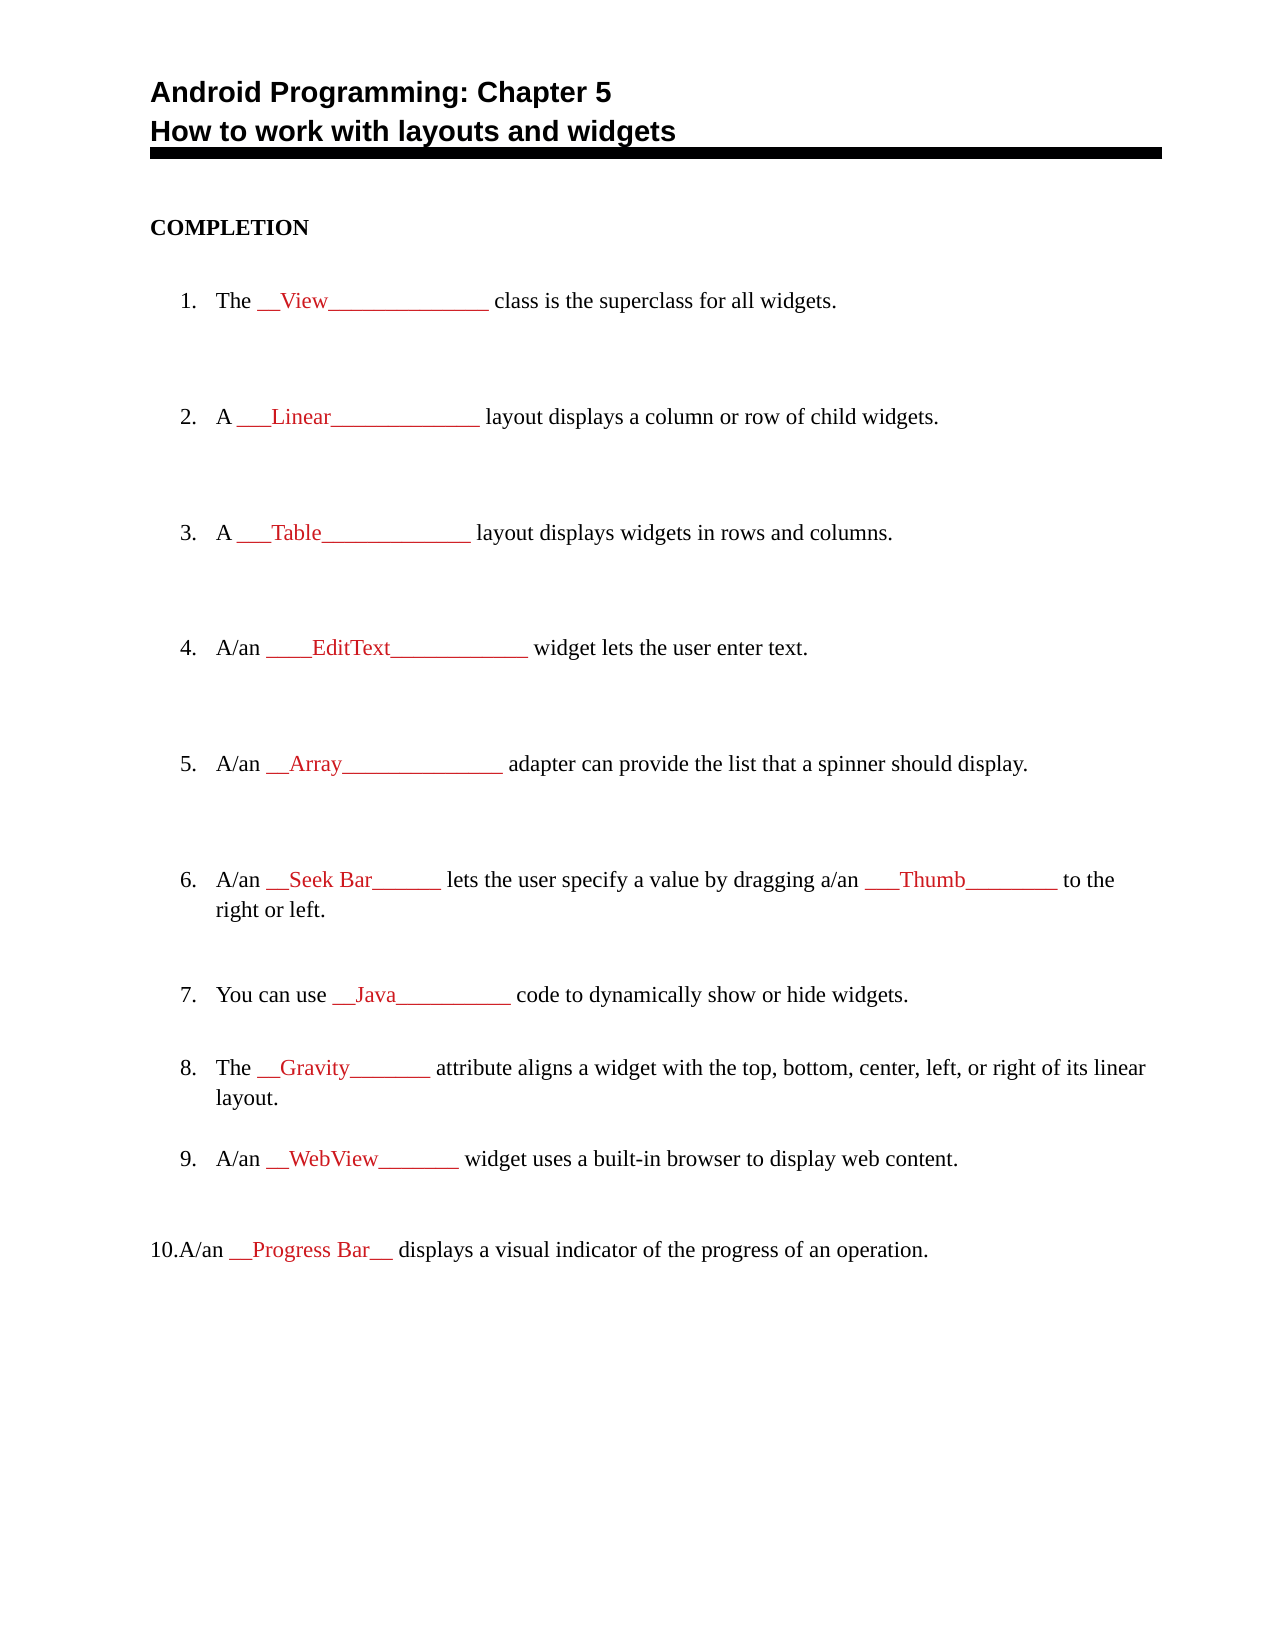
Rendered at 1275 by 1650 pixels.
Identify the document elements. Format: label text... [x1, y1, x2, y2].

text 2. A ___Linear_____________ layout displays a column or row of child widgets. [150, 403, 1162, 429]
text 7. You can use __Java__________ code to dynamically show or hide widgets. [150, 981, 1162, 1008]
text Android Programming: Chapter 5 [150, 75, 1162, 108]
text 5. A/an __Array______________ adapter can provide the list that a spinner should display. [150, 750, 1162, 776]
text 9. A/an __WebView_______ widget uses a built-in browser to display web content. [150, 1145, 1162, 1171]
text How to work with layouts and widgets [150, 113, 1162, 147]
text 10. A/an __Progress Bar__ displays a visual indicator of the progress of an operation. [150, 1236, 1162, 1262]
text 6. A/an __Seek Bar______ lets the user specify a value by dragging a/an ___Thumb________ to the right or left. [150, 866, 1162, 922]
text 8. The __Gravity_______ attribute aligns a widget with the top, bottom, center, left, or right of its linear layout. [150, 1054, 1162, 1111]
text 1. The __View______________ class is the superclass for all widgets. [150, 287, 1162, 313]
text 4. A/an ____EditText____________ widget lets the user enter text. [150, 634, 1162, 661]
text 3. A ___Table_____________ layout displays widgets in rows and columns. [150, 518, 1162, 545]
text COMPLETION [150, 214, 1162, 241]
